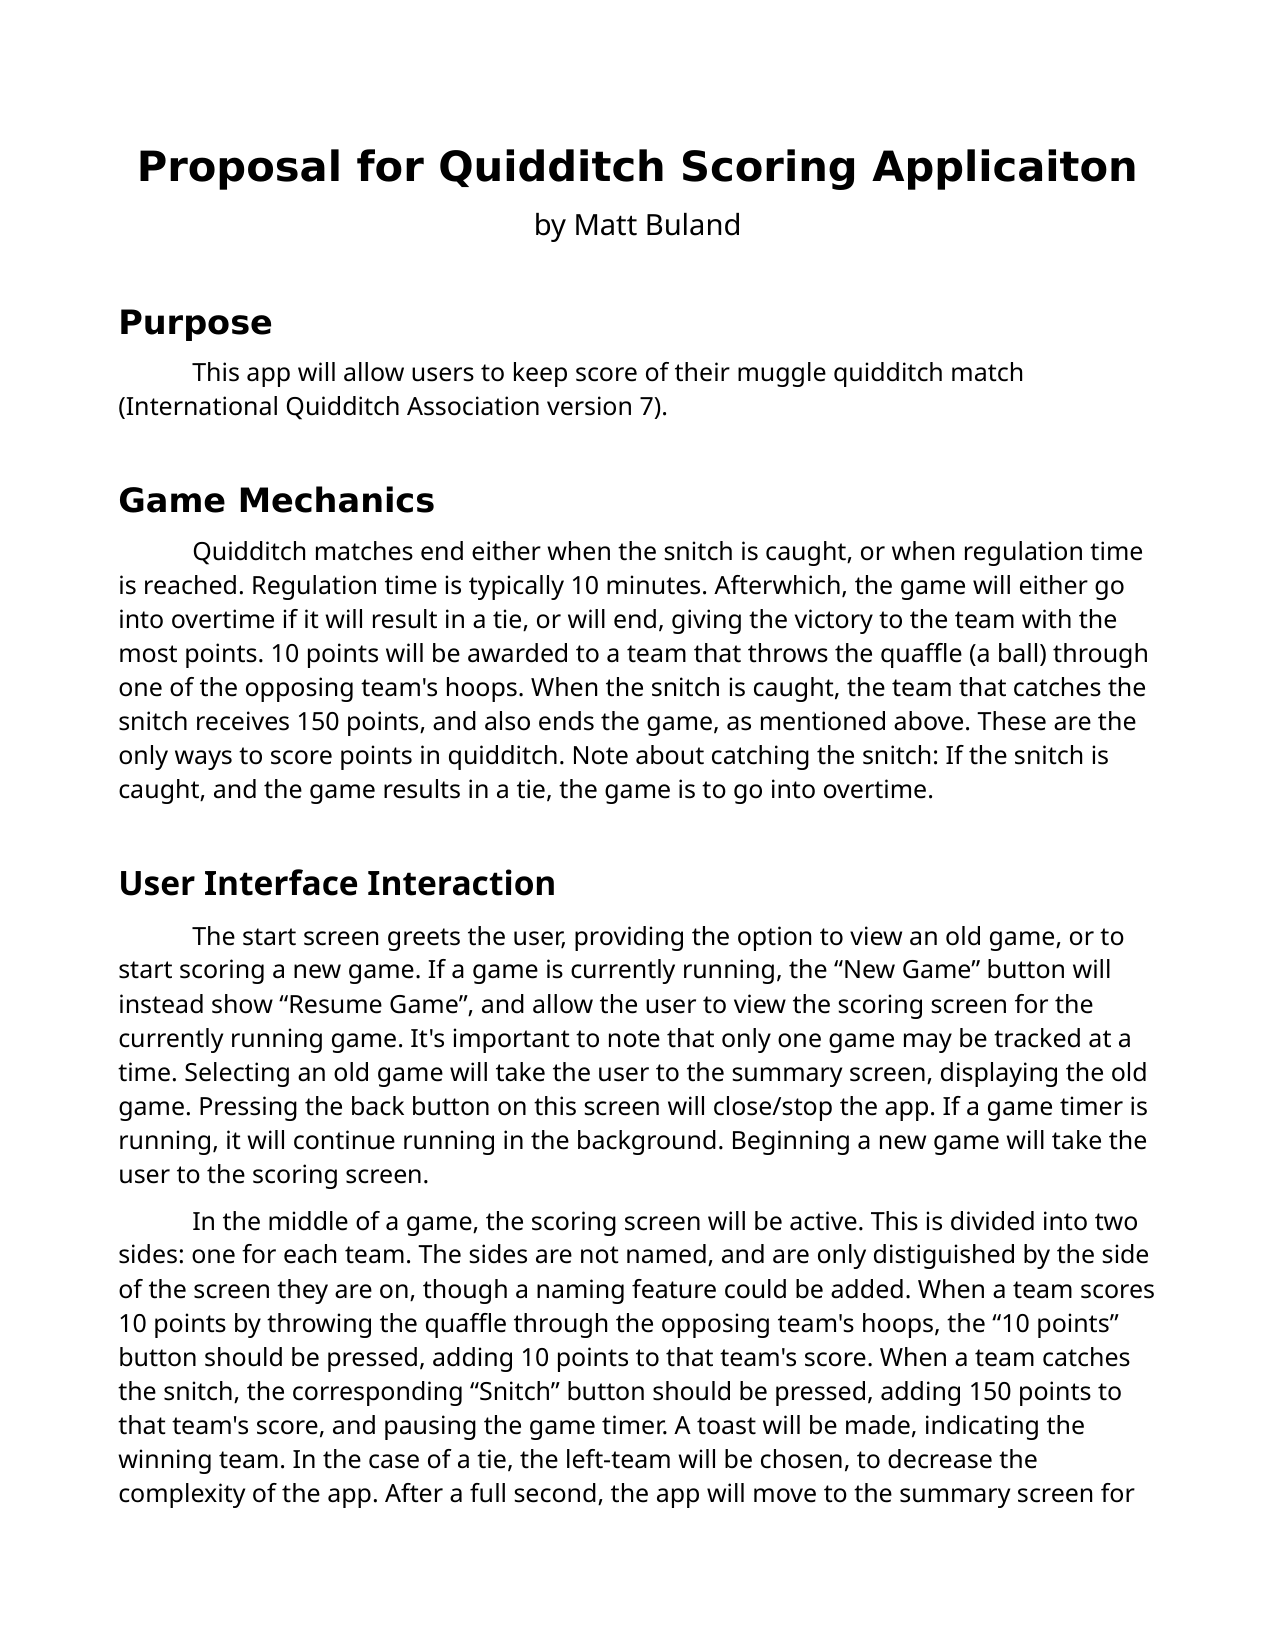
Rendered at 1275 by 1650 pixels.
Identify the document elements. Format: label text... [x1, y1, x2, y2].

text This app will allow users to keep score of their muggle quidditch match (International Quidditch Association version 7). [118, 354, 1157, 423]
subtitle Purpose [118, 303, 1157, 342]
text by Matt Buland [118, 204, 1157, 244]
title Proposal for Quidditch Scoring Applicaiton [118, 143, 1157, 192]
text In the middle of a game, the scoring screen will be active. This is divided into two sides: one for each team. The sides are not named, and are only distiguished by the side of the screen they are on, though a naming feature could be added. When a team scores 10 points by throwing the quaffle through the opposing team's hoops, the “10 points” button should be pressed, adding 10 points to that team's score. When a team catches the snitch, the corresponding “Snitch” button should be pressed, adding 150 points to that team's score, and pausing the game timer. A toast will be made, indicating the winning team. In the case of a tie, the left-team will be chosen, to decrease the complexity of the app. After a full second, the app will move to the summary screen for [118, 1203, 1157, 1510]
subtitle Game Mechanics [118, 482, 1157, 521]
text Quidditch matches end either when the snitch is caught, or when regulation time is reached. Regulation time is typically 10 minutes. Afterwhich, the game will either go into overtime if it will result in a tie, or will end, giving the victory to the team with the most points. 10 points will be awarded to a team that throws the quaffle (a ball) through one of the opposing team's hoops. When the snitch is caught, the team that catches the snitch receives 150 points, and also ends the game, as mentioned above. These are the only ways to score points in quidditch. Note about catching the snitch: If the snitch is caught, and the game results in a tie, the game is to go into overtime. [118, 533, 1157, 806]
subtitle User Interface Interaction [118, 860, 1157, 906]
text The start screen greets the user, providing the option to view an old game, or to start scoring a new game. If a game is currently running, the “New Game” button will instead show “Resume Game”, and allow the user to view the scoring screen for the currently running game. It's important to note that only one game may be tracked at a time. Selecting an old game will take the user to the summary screen, displaying the old game. Pressing the back button on this screen will close/stop the app. If a game timer is running, it will continue running in the background. Beginning a new game will take the user to the scoring screen. [118, 918, 1157, 1191]
